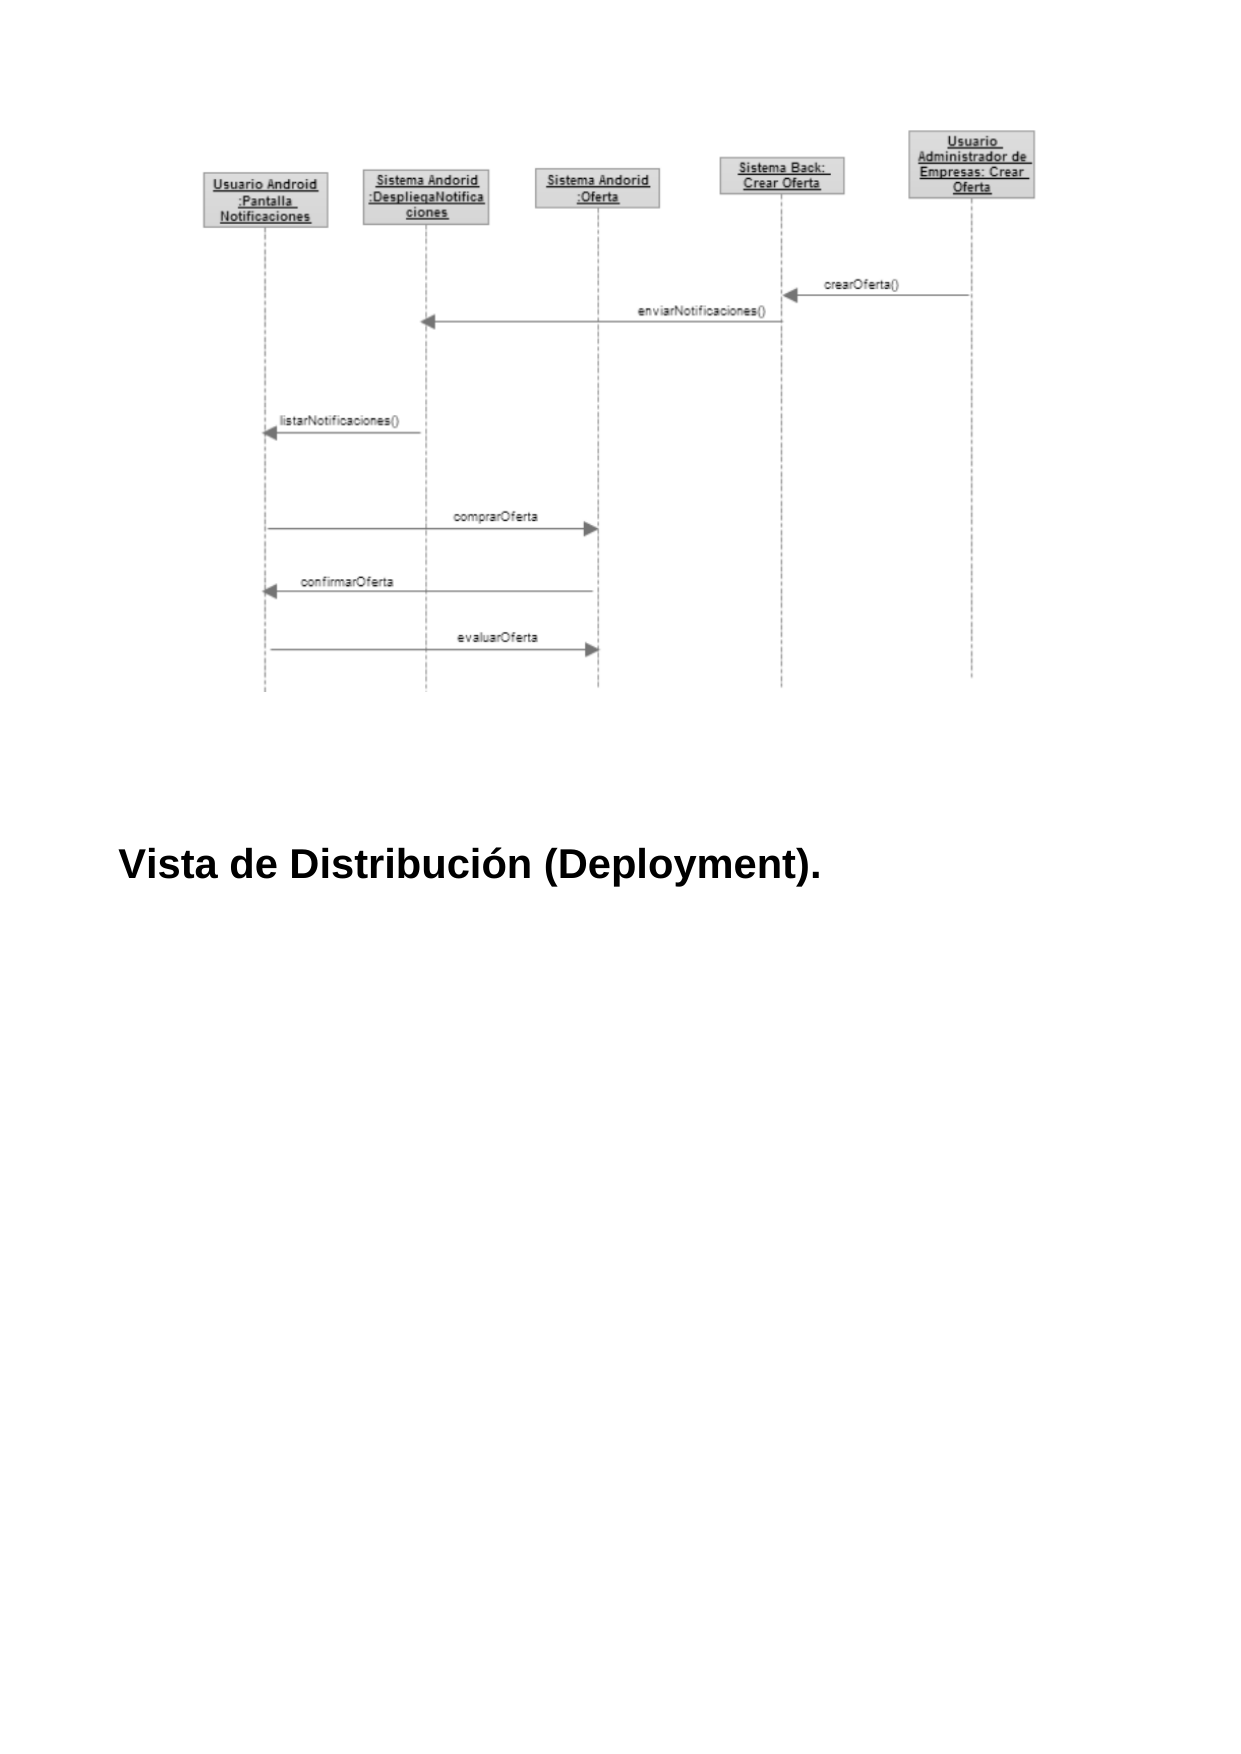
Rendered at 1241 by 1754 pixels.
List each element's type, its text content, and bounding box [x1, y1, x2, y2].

text Vista de Distribución (Deployment). [118, 839, 1122, 887]
